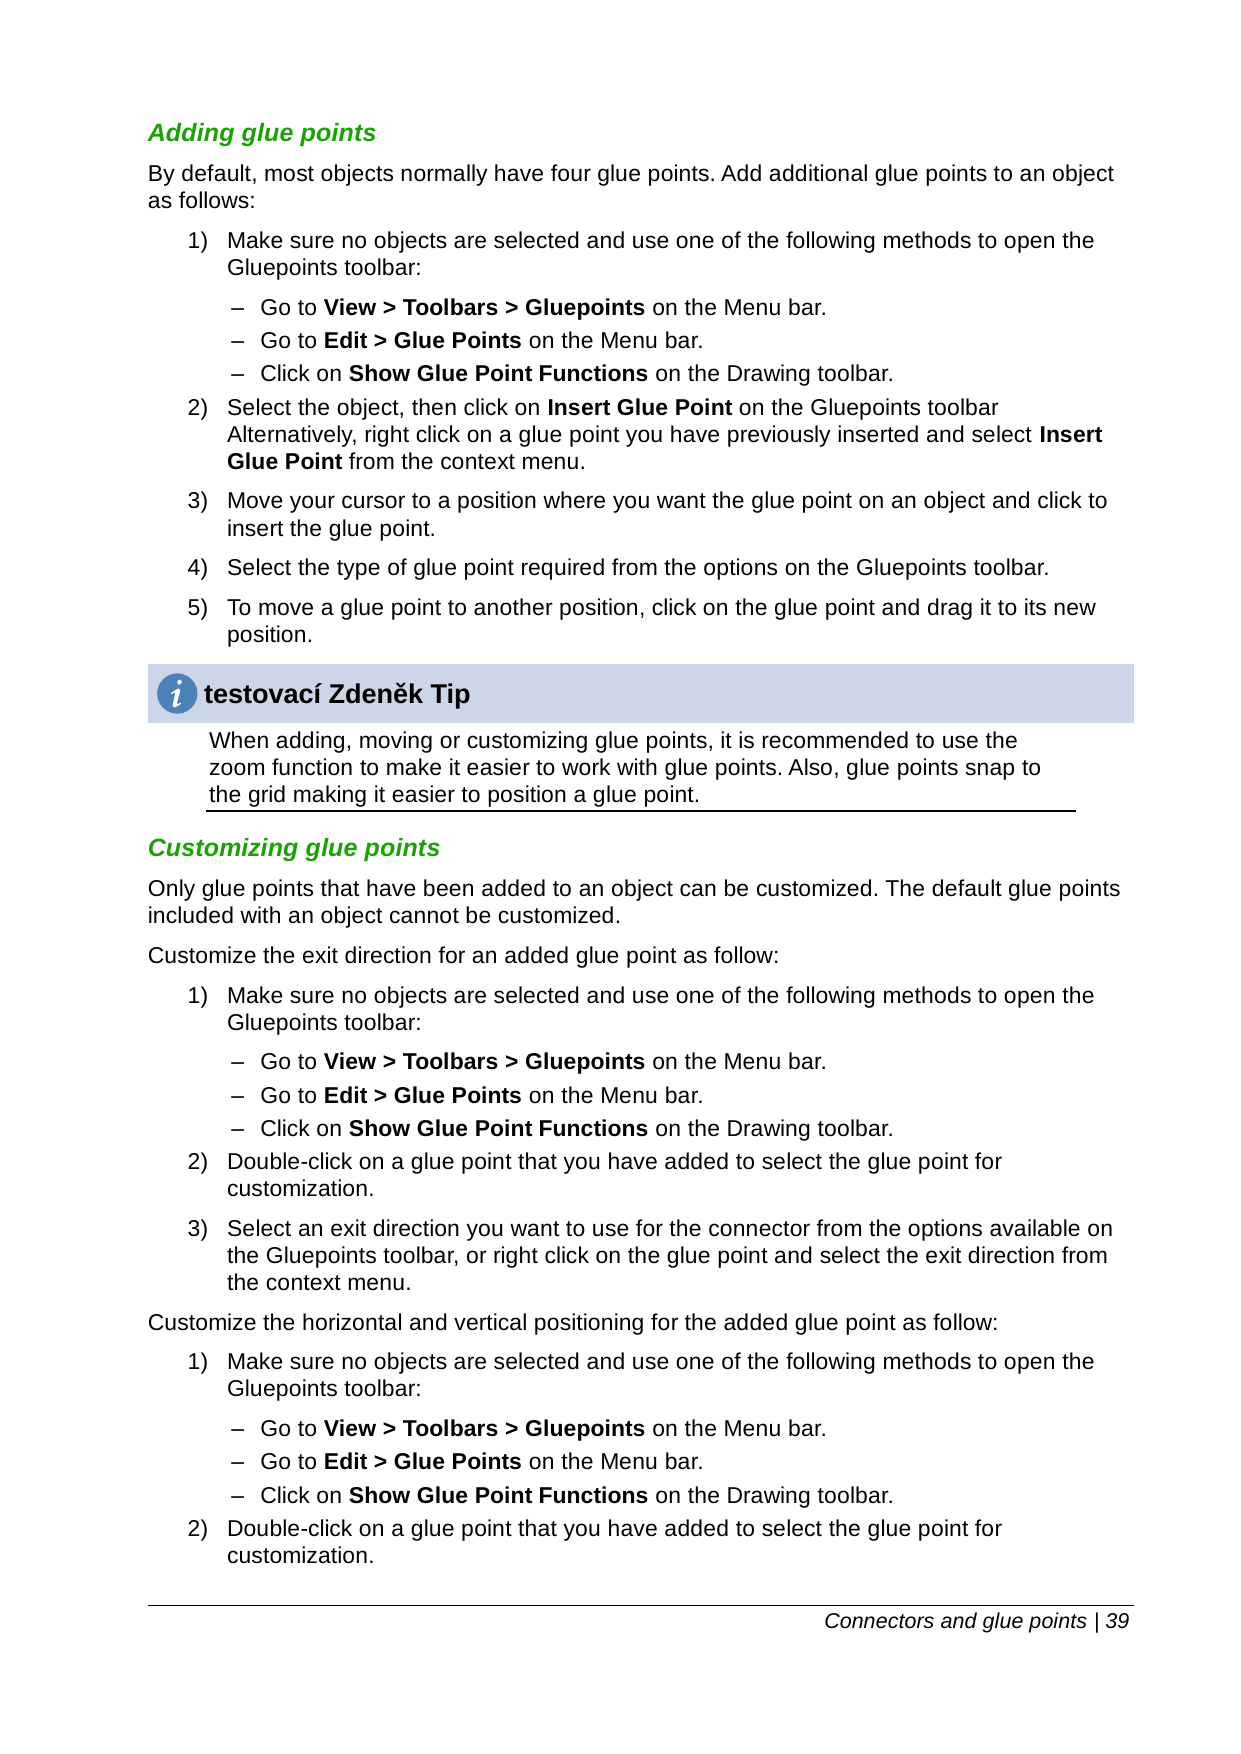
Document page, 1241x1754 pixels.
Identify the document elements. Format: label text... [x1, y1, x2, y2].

list Go to Edit > Glue Points on the Menu bar. [231, 1448, 1134, 1475]
text Only glue points that have been added to an object can be customized. The default glue points included with an object cannot be customized. [148, 875, 1134, 929]
list Make sure no objects are selected and use one of the following methods to open the Gluepoints toolbar: [208, 1348, 1134, 1402]
list Make sure no objects are selected and use one of the following methods to open the Gluepoints toolbar: [208, 226, 1134, 281]
list Select an exit direction you want to use for the connector from the options available on the Gluepoints toolbar, or right click on the glue point and select the exit direction from the context menu. [208, 1214, 1134, 1296]
list Click on Show Glue Point Functions on the Drawing toolbar. [231, 1114, 1134, 1141]
list Select the type of glue point required from the options on the Gluepoints toolbar. [208, 553, 1134, 581]
list To move a glue point to another position, click on the glue point and drag it to its new position. [208, 593, 1134, 647]
subtitle testovací Zdeněk Tip [148, 664, 1134, 723]
text Customize the horizontal and vertical positioning for the added glue point as follow: [148, 1308, 1134, 1335]
list Go to Edit > Glue Points on the Menu bar. [231, 1081, 1134, 1108]
text By default, most objects normally have four glue points. Add additional glue points to an object as follows: [148, 160, 1134, 214]
subtitle Adding glue points [148, 118, 1134, 147]
list Double-click on a glue point that you have added to select the glue point for customization. [208, 1148, 1134, 1202]
text When adding, moving or customizing glue points, it is recommended to use the zoom function to make it easier to work with glue points. Also, glue points snap to the grid making it easier to position a glue point. [206, 723, 1076, 810]
subtitle Customizing glue points [148, 833, 1134, 862]
text Customize the exit direction for an added glue point as follow: [148, 941, 1134, 968]
list Make sure no objects are selected and use one of the following methods to open the Gluepoints toolbar: [208, 981, 1134, 1035]
list Move your cursor to a position where you want the glue point on an object and click to insert the glue point. [208, 487, 1134, 541]
list Select the object, then click on Insert Glue Point on the Gluepoints toolbar Alternatively, right click on a glue point you have previously inserted and select Insert Glue Point from the context menu. [208, 393, 1134, 474]
list Go to Edit > Glue Points on the Menu bar. [231, 326, 1134, 353]
list Go to View > Toolbars > Gluepoints on the Menu bar. [231, 1414, 1134, 1441]
list Go to View > Toolbars > Gluepoints on the Menu bar. [231, 293, 1134, 320]
list Double-click on a glue point that you have added to select the glue point for customization. [208, 1514, 1134, 1568]
list Go to View > Toolbars > Gluepoints on the Menu bar. [231, 1048, 1134, 1075]
list Click on Show Glue Point Functions on the Drawing toolbar. [231, 1481, 1134, 1508]
list Click on Show Glue Point Functions on the Drawing toolbar. [231, 360, 1134, 387]
